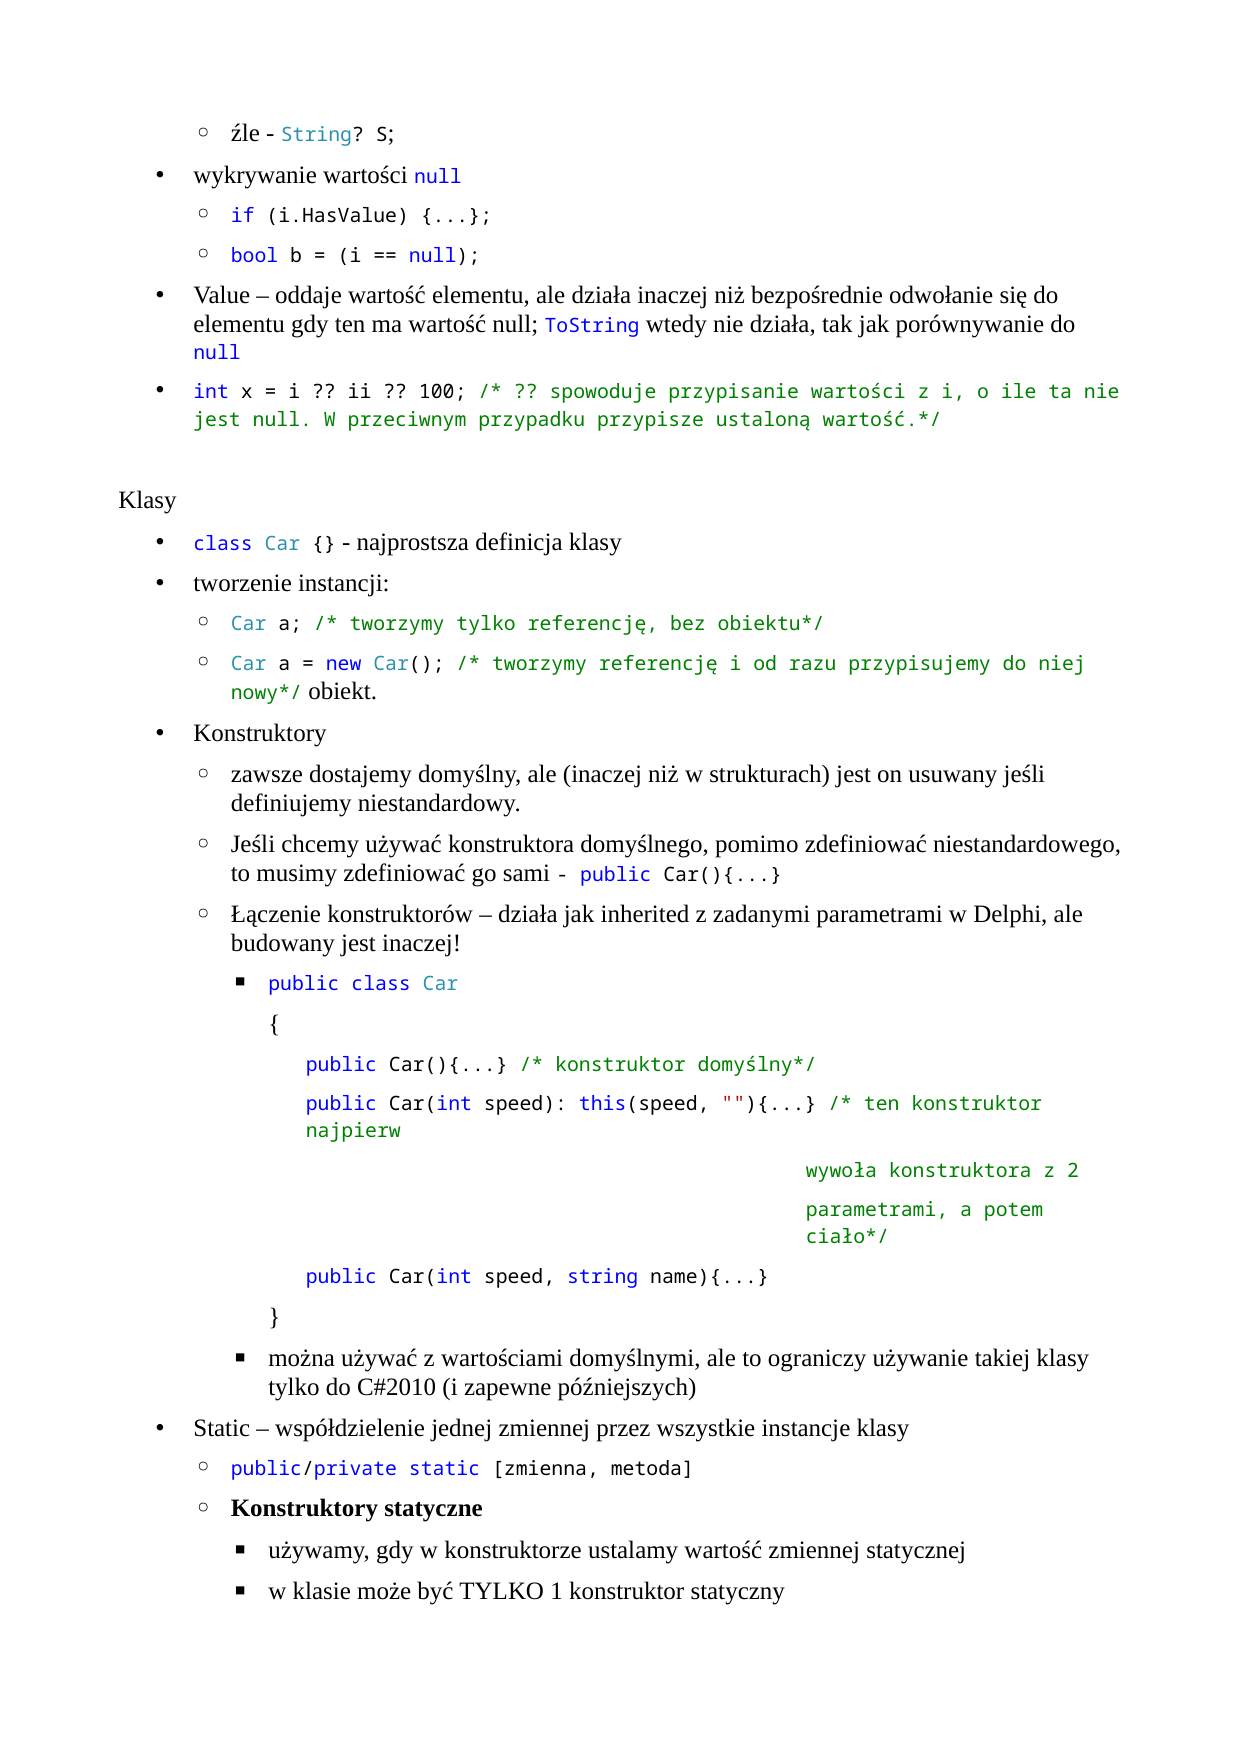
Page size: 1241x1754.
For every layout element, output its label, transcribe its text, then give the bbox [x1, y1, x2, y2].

list wywoła konstruktora z 2 [768, 1156, 1122, 1183]
list zawsze dostajemy domyślny, ale (inaczej niż w strukturach) jest on usuwany jeśli definiujemy niestandardowy. [193, 759, 1122, 817]
list można używać z wartościami domyślnymi, ale to ograniczy używanie takiej klasy tylko do C#2010 (i zapewne późniejszych) [231, 1343, 1122, 1400]
list Car a = new Car(); /* tworzymy referencję i od razu przypisujemy do niej nowy*/ obiekt. [193, 649, 1122, 705]
list public class Car [231, 969, 1122, 996]
list w klasie może być TYLKO 1 konstruktor statyczny [231, 1576, 1122, 1605]
list parametrami, a potem ciało*/ [768, 1196, 1122, 1249]
list public Car(int speed): this(speed, ""){...} /* ten konstruktor najpierw [268, 1090, 1122, 1144]
list bool b = (i == null); [193, 241, 1122, 268]
list public/private static [zmienna, metoda] [193, 1454, 1122, 1481]
list public Car(int speed, string name){...} [268, 1262, 1122, 1289]
list public Car(){...} /* konstruktor domyślny*/ [268, 1050, 1122, 1077]
list class Car {} - najprostsza definicja klasy [156, 527, 1122, 556]
list Car a; /* tworzymy tylko referencję, bez obiektu*/ [193, 610, 1122, 637]
list Jeśli chcemy używać konstruktora domyślnego, pomimo zdefiniować niestandardowego, to musimy zdefiniować go sami - public Car(){...} [193, 829, 1122, 887]
text Klasy [118, 486, 1122, 514]
list { [231, 1009, 1122, 1038]
list wykrywanie wartości null [156, 160, 1122, 189]
list tworzenie instancji: [156, 568, 1122, 597]
list Konstruktory [156, 718, 1122, 747]
list Static – współdzielenie jednej zmiennej przez wszystkie instancje klasy [156, 1413, 1122, 1442]
list Value – oddaje wartość elementu, ale działa inaczej niż bezpośrednie odwołanie się do elementu gdy ten ma wartość null; ToString wtedy nie działa, tak jak porównywanie do null [156, 280, 1122, 365]
list Konstruktory statyczne [193, 1493, 1122, 1522]
list Łączenie konstruktorów – działa jak inherited z zadanymi parametrami w Delphi, ale budowany jest inaczej! [193, 899, 1122, 957]
list if (i.HasValue) {...}; [193, 201, 1122, 228]
list } [231, 1302, 1122, 1330]
list źle - String? S; [193, 118, 1122, 147]
list int x = i ?? ii ?? 100; /* ?? spowoduje przypisanie wartości z i, o ile ta nie jest null. W przeciwnym przypadku przypisze ustaloną wartość.*/ [156, 378, 1122, 432]
list używamy, gdy w konstruktorze ustalamy wartość zmiennej statycznej [231, 1535, 1122, 1563]
